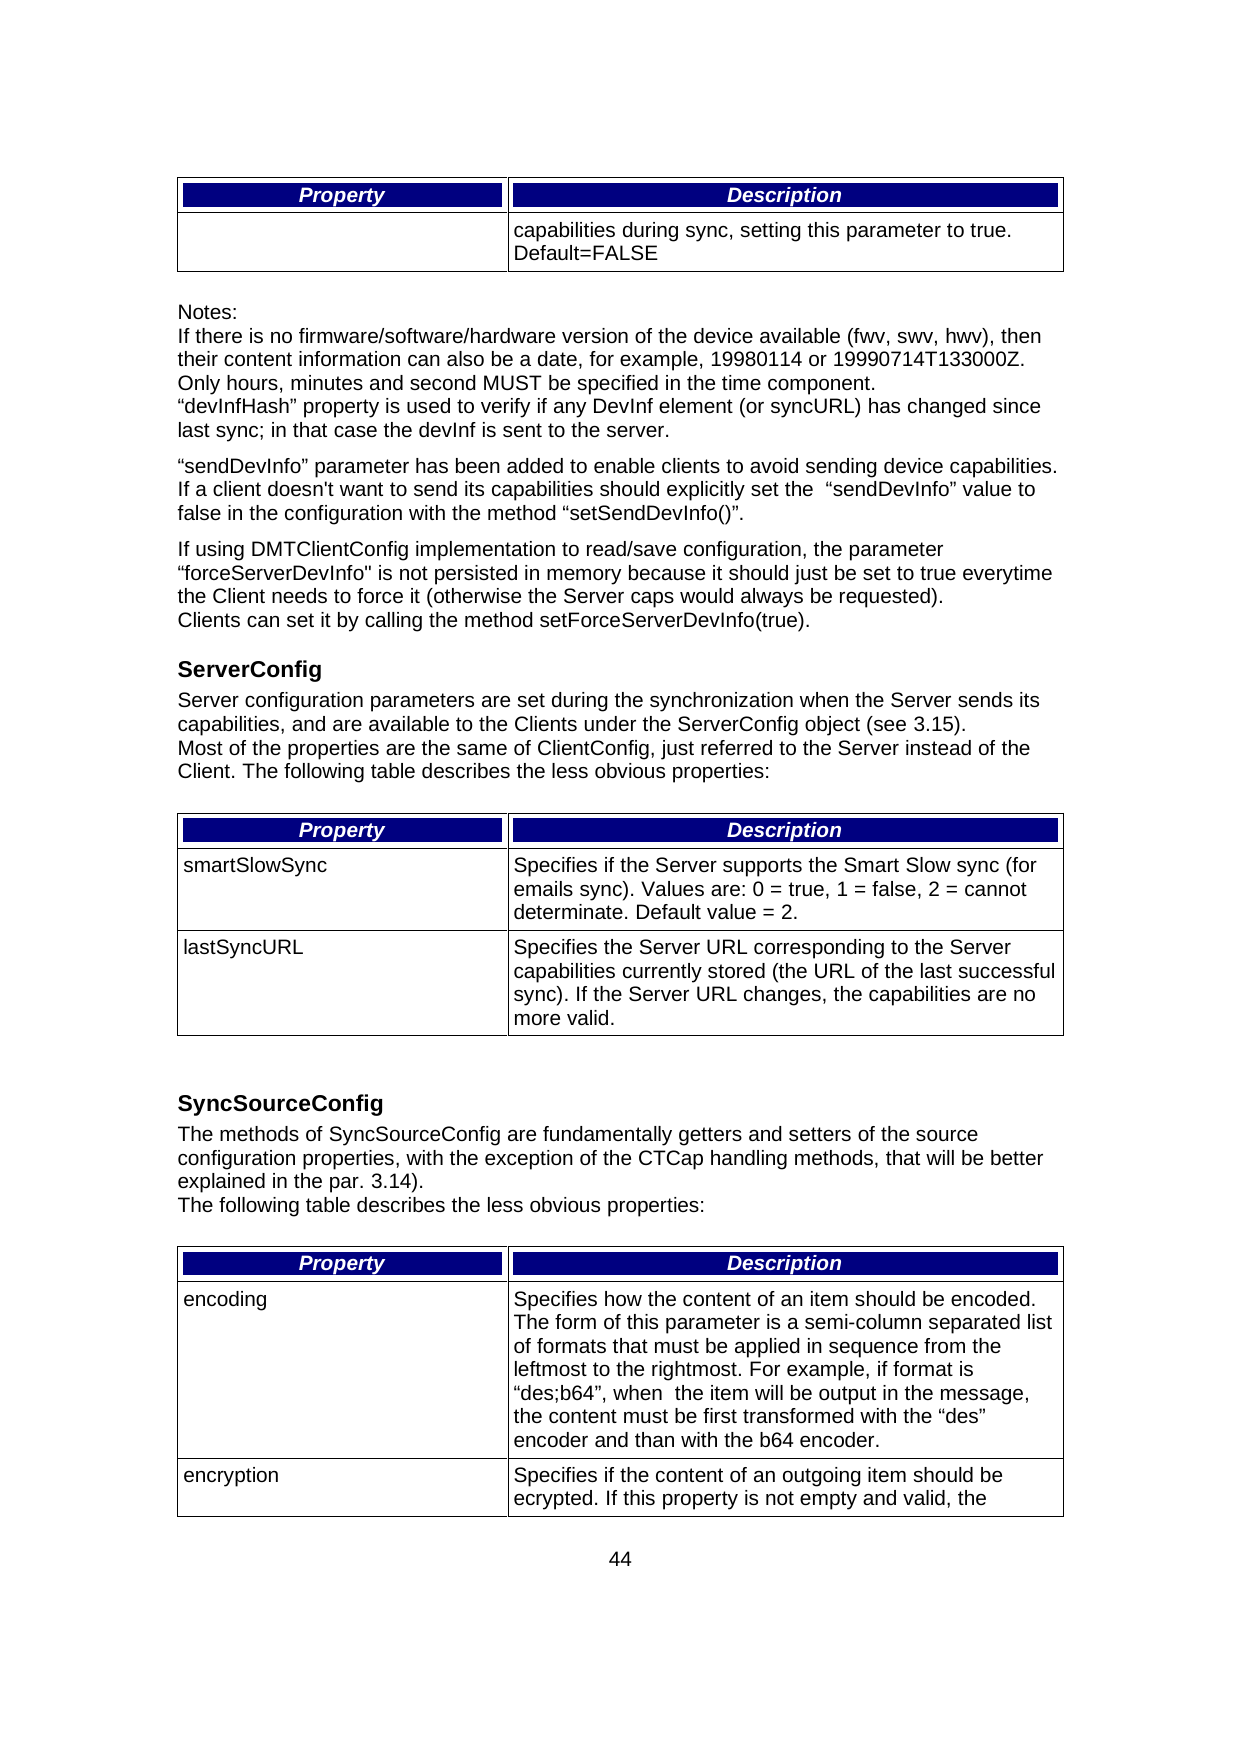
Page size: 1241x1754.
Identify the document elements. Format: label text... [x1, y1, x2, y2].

table_header Description [509, 178, 1063, 212]
table_cell Specifies how the content of an item should be encoded. The form of this parameter is a semi-column separated list of formats that must be applied in sequence from the leftmost to the rightmost. For example, if format is “des;b64”, when the item will be output in the message, the content must be first transformed with the “des” encoder and than with the b64 encoder. [509, 1282, 1063, 1458]
table_header Description [509, 1247, 1063, 1281]
text If using DMTClientConfig implementation to read/save configuration, the parameter “forceServerDevInfo" is not persisted in memory because it should just be set to true everytime the Client needs to force it (otherwise the Server caps would always be requested). Clients can set it by calling the method setForceServerDevInfo(true). [177, 537, 1063, 632]
table_cell [178, 213, 507, 271]
subtitle SyncSourceConfig [177, 1090, 1063, 1116]
subtitle ServerConfig [177, 657, 1063, 683]
text Notes: If there is no firmware/software/hardware version of the device available (fwv, swv, hwv), then their content information can also be a date, for example, 19980114 or 19990714T133000Z. Only hours, minutes and second MUST be specified in the time component. “devInfHash” property is used to verify if any DevInf element (or syncURL) has changed since last sync; in that case the devInf is sent to the server. [177, 301, 1063, 442]
text “sendDevInfo” parameter has been added to enable clients to avoid sending device capabilities. If a client doesn't want to send its capabilities should explicitly set the “sendDevInfo” value to false in the configuration with the method “setSendDevInfo()”. [177, 454, 1063, 525]
table_cell smartSlowSync [178, 849, 507, 930]
table_cell capabilities during sync, setting this parameter to true. Default=FALSE [509, 213, 1063, 271]
text Most of the properties are the same of ClientConfig, just referred to the Server instead of the Client. The following table describes the less obvious properties: [177, 736, 1063, 783]
table_header Description [509, 814, 1063, 848]
table_header Property [178, 178, 507, 212]
table_cell lastSyncURL [178, 931, 507, 1035]
table_cell Specifies if the Server supports the Smart Slow sync (for emails sync). Values are: 0 = true, 1 = false, 2 = cannot determinate. Default value = 2. [509, 849, 1063, 930]
table_cell encoding [178, 1282, 507, 1458]
table_header Property [178, 814, 507, 848]
table_header Property [178, 1247, 507, 1281]
text The following table describes the less obvious properties: [177, 1193, 1063, 1217]
text The methods of SyncSourceConfig are fundamentally getters and setters of the source configuration properties, with the exception of the CTCap handling methods, that will be better explained in the par. 3.14). [177, 1122, 1063, 1193]
table_cell Specifies if the content of an outgoing item should be ecrypted. If this property is not empty and valid, the [509, 1459, 1063, 1516]
table_cell Specifies the Server URL corresponding to the Server capabilities currently stored (the URL of the last successful sync). If the Server URL changes, the capabilities are no more valid. [509, 931, 1063, 1035]
table_cell encryption [178, 1459, 507, 1516]
text Server configuration parameters are set during the synchronization when the Server sends its capabilities, and are available to the Clients under the ServerConfig object (see 3.15). [177, 689, 1063, 736]
